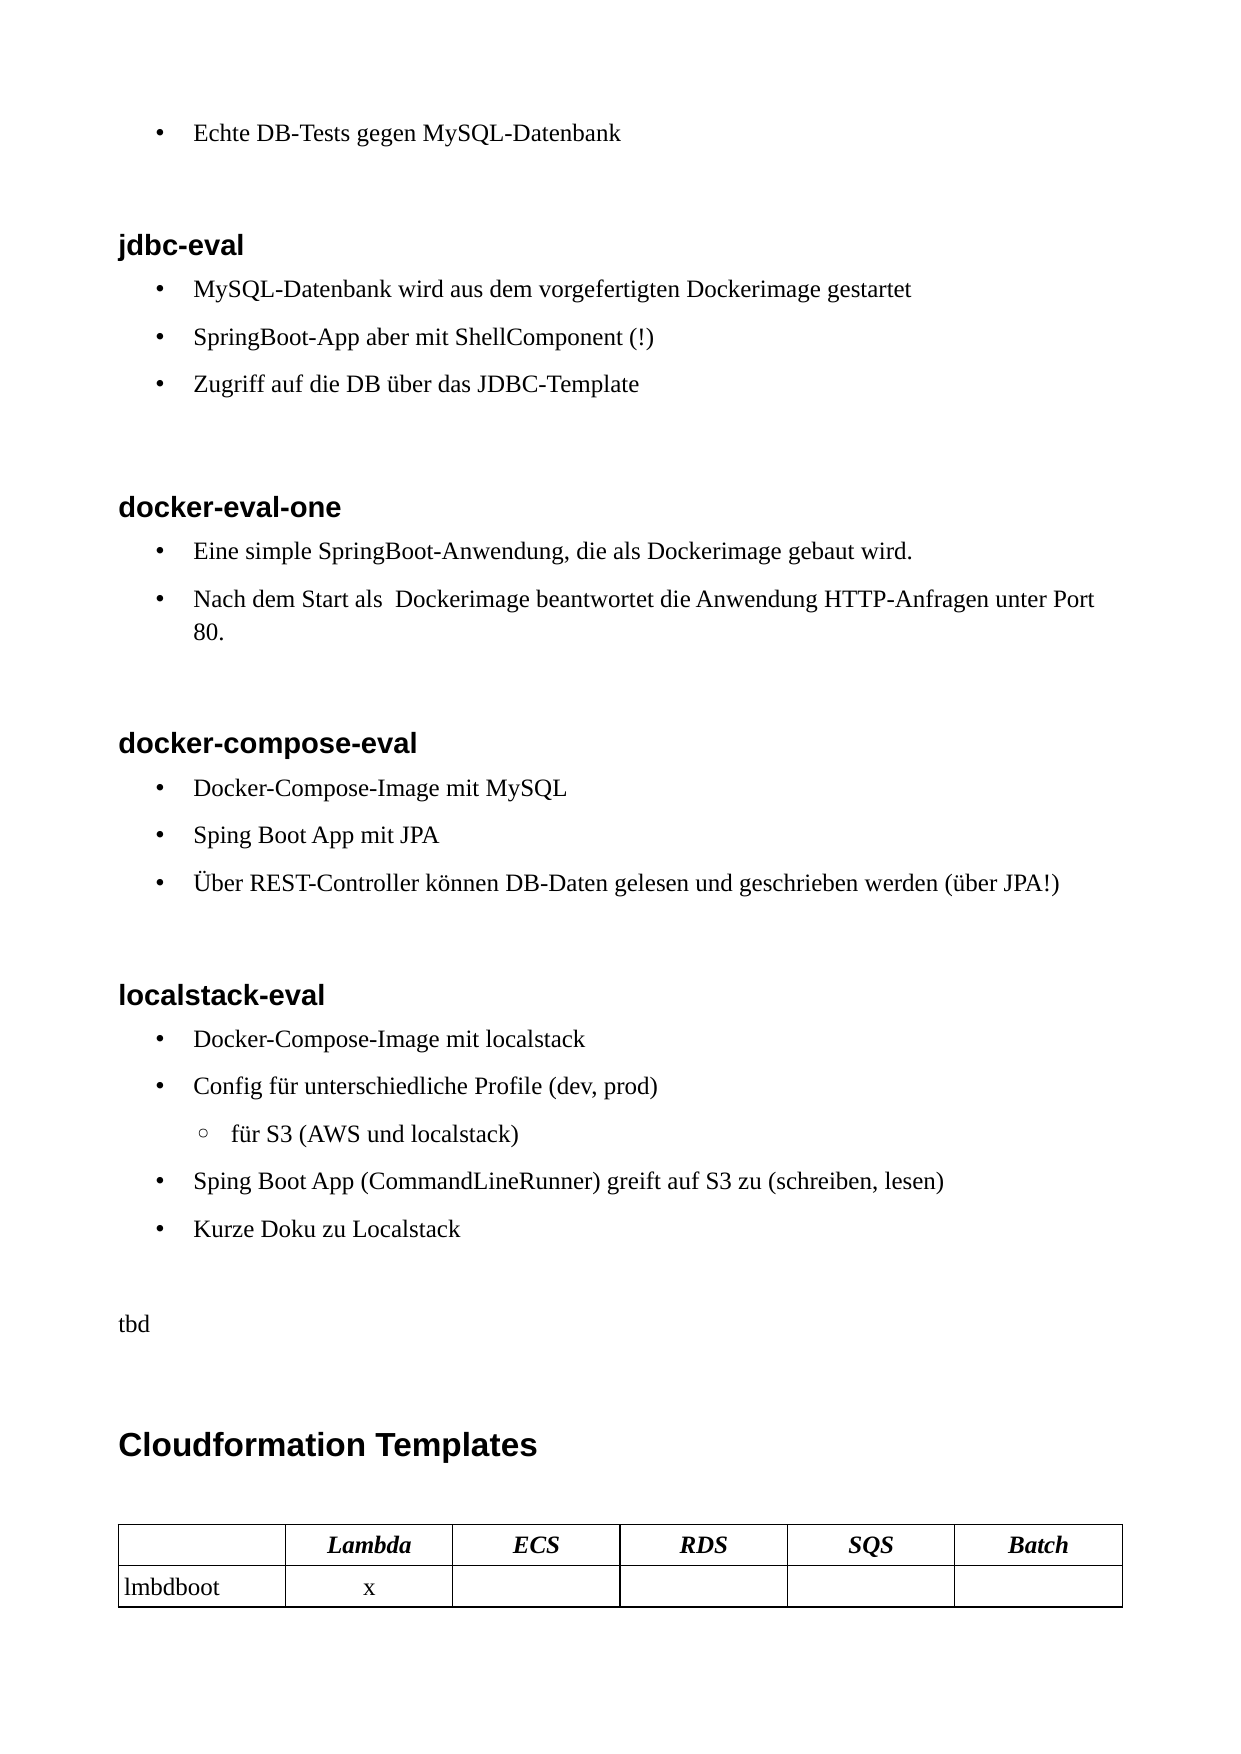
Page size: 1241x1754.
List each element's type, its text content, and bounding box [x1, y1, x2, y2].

subtitle Cloudformation Templates [118, 1425, 1122, 1464]
list Docker-Compose-Image mit MySQL [156, 773, 1122, 801]
list SpringBoot-App aber mit ShellComponent (!) [156, 322, 1122, 350]
table_header Lambda [286, 1525, 452, 1565]
table_header ECS [453, 1525, 619, 1565]
subtitle localstack-eval [118, 978, 1122, 1011]
list für S3 (AWS und localstack) [193, 1119, 1122, 1148]
list Zugriff auf die DB über das JDBC-Template [156, 369, 1122, 398]
table_cell [621, 1566, 787, 1606]
list Config für unterschiedliche Profile (dev, prod) [156, 1071, 1122, 1100]
list Über REST-Controller können DB-Daten gelesen und geschrieben werden (über JPA!) [156, 868, 1122, 897]
table_cell [788, 1566, 954, 1606]
table_cell lmbdboot [119, 1566, 285, 1606]
table_header RDS [621, 1525, 787, 1565]
subtitle jdbc-eval [118, 228, 1122, 261]
table_header SQS [788, 1525, 954, 1565]
list Nach dem Start als Dockerimage beantwortet die Anwendung HTTP-Anfragen unter Port 80. [156, 584, 1122, 646]
list MySQL-Datenbank wird aus dem vorgefertigten Dockerimage gestartet [156, 274, 1122, 303]
table_cell [955, 1566, 1122, 1606]
subtitle docker-eval-one [118, 490, 1122, 524]
list Eine simple SpringBoot-Anwendung, die als Dockerimage gebaut wird. [156, 536, 1122, 565]
text tbd [118, 1309, 1122, 1338]
table_header [119, 1525, 285, 1565]
table_cell x [286, 1566, 452, 1606]
list Sping Boot App mit JPA [156, 820, 1122, 849]
table_header Batch [955, 1525, 1122, 1565]
list Echte DB-Tests gegen MySQL-Datenbank [156, 118, 1122, 147]
list Kurze Doku zu Localstack [156, 1214, 1122, 1243]
list Docker-Compose-Image mit localstack [156, 1024, 1122, 1052]
list Sping Boot App (CommandLineRunner) greift auf S3 zu (schreiben, lesen) [156, 1166, 1122, 1195]
subtitle docker-compose-eval [118, 727, 1122, 760]
table_cell [453, 1566, 619, 1606]
